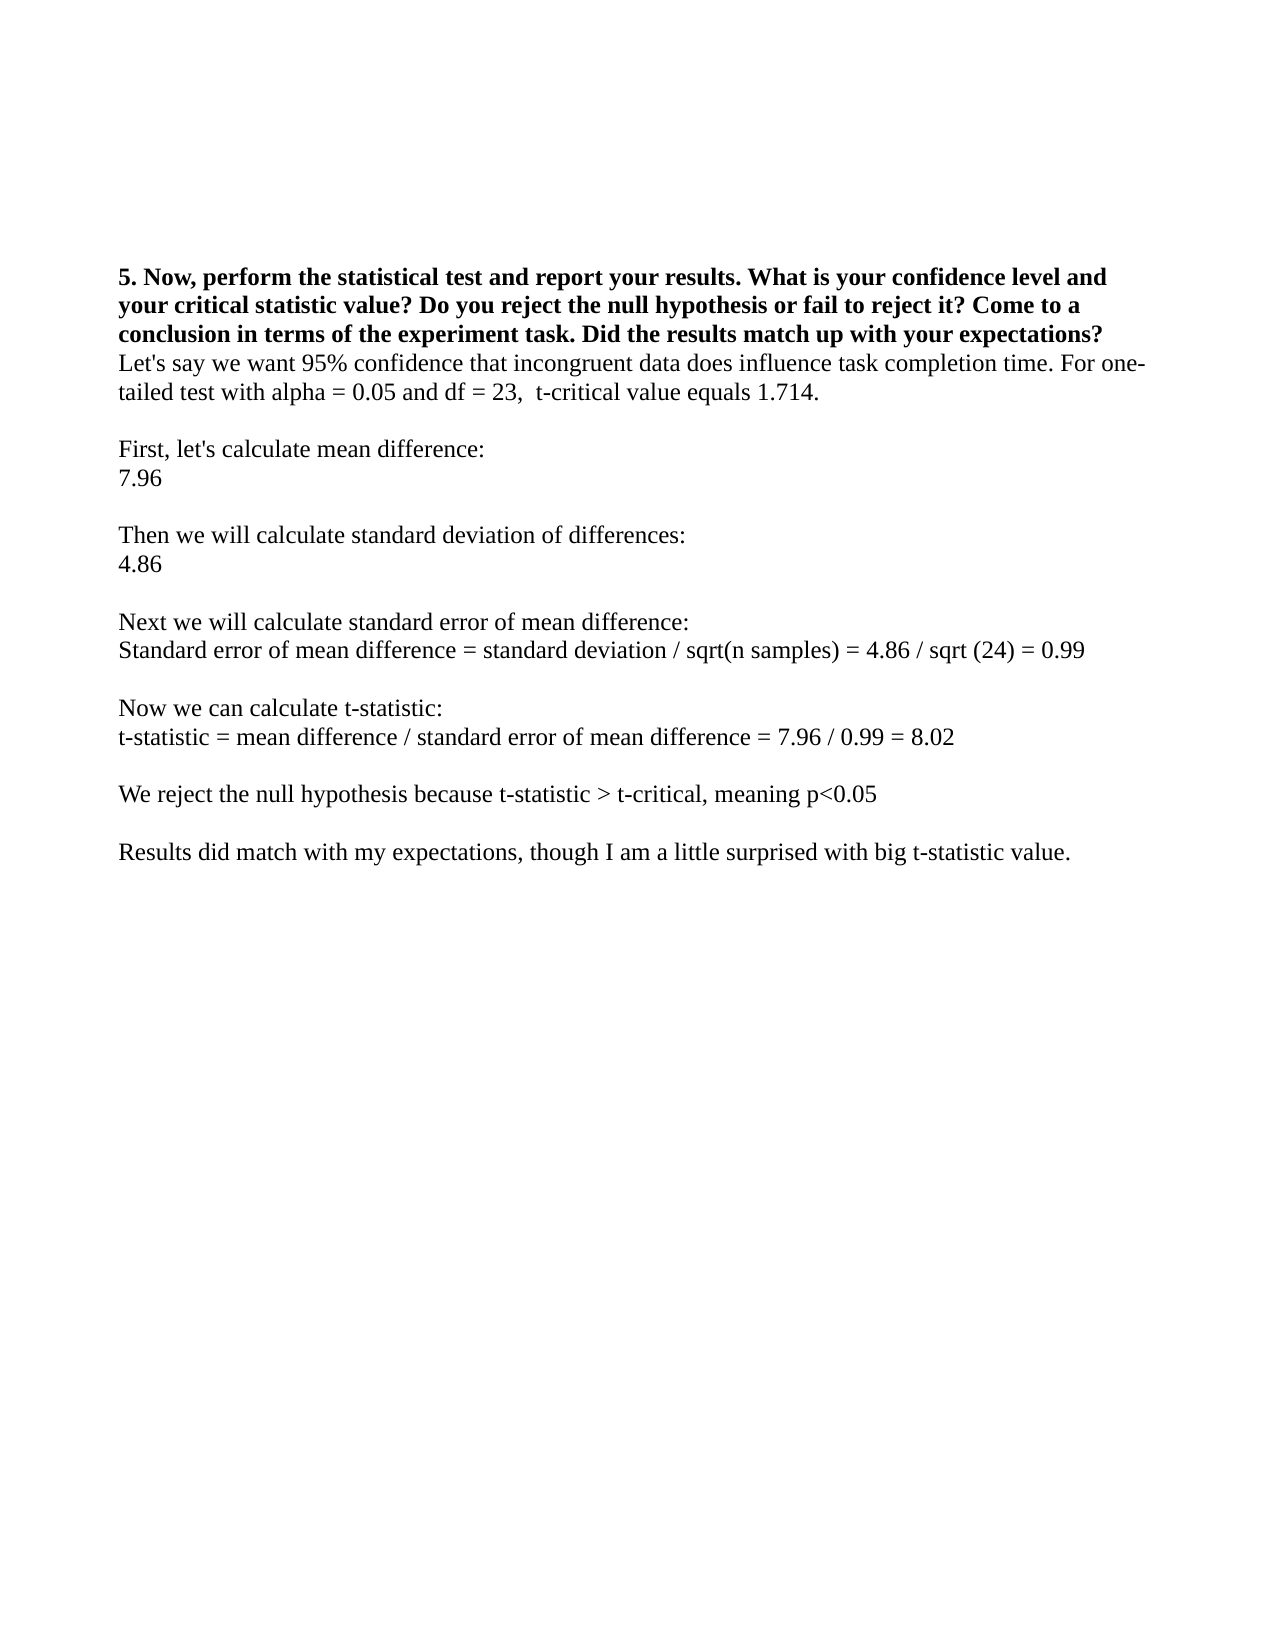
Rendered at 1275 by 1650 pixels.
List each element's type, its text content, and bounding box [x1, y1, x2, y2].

text 4.86 [118, 549, 1157, 578]
text We reject the null hypothesis because t-statistic > t-critical, meaning p<0.05 [118, 779, 1157, 808]
text t-statistic = mean difference / standard error of mean difference = 7.96 / 0.99 = 8.02 [118, 722, 1157, 751]
text First, let's calculate mean difference: [118, 434, 1157, 463]
text 7.96 [118, 463, 1157, 492]
text Results did match with my expectations, though I am a little surprised with big t-statistic value. [118, 837, 1157, 866]
text Standard error of mean difference = standard deviation / sqrt(n samples) = 4.86 / sqrt (24) = 0.99 [118, 636, 1157, 664]
text Next we will calculate standard error of mean difference: [118, 607, 1157, 636]
text Let's say we want 95% confidence that incongruent data does influence task completion time. For one-tailed test with alpha = 0.05 and df = 23, t-critical value equals 1.714. [118, 348, 1157, 406]
text Now we can calculate t-statistic: [118, 693, 1157, 722]
text 5. Now, perform the statistical test and report your results. What is your confidence level and your critical statistic value? Do you reject the null hypothesis or fail to reject it? Come to a conclusion in terms of the experiment task. Did the results match up with your expectations? [118, 262, 1157, 348]
text Then we will calculate standard deviation of differences: [118, 521, 1157, 549]
